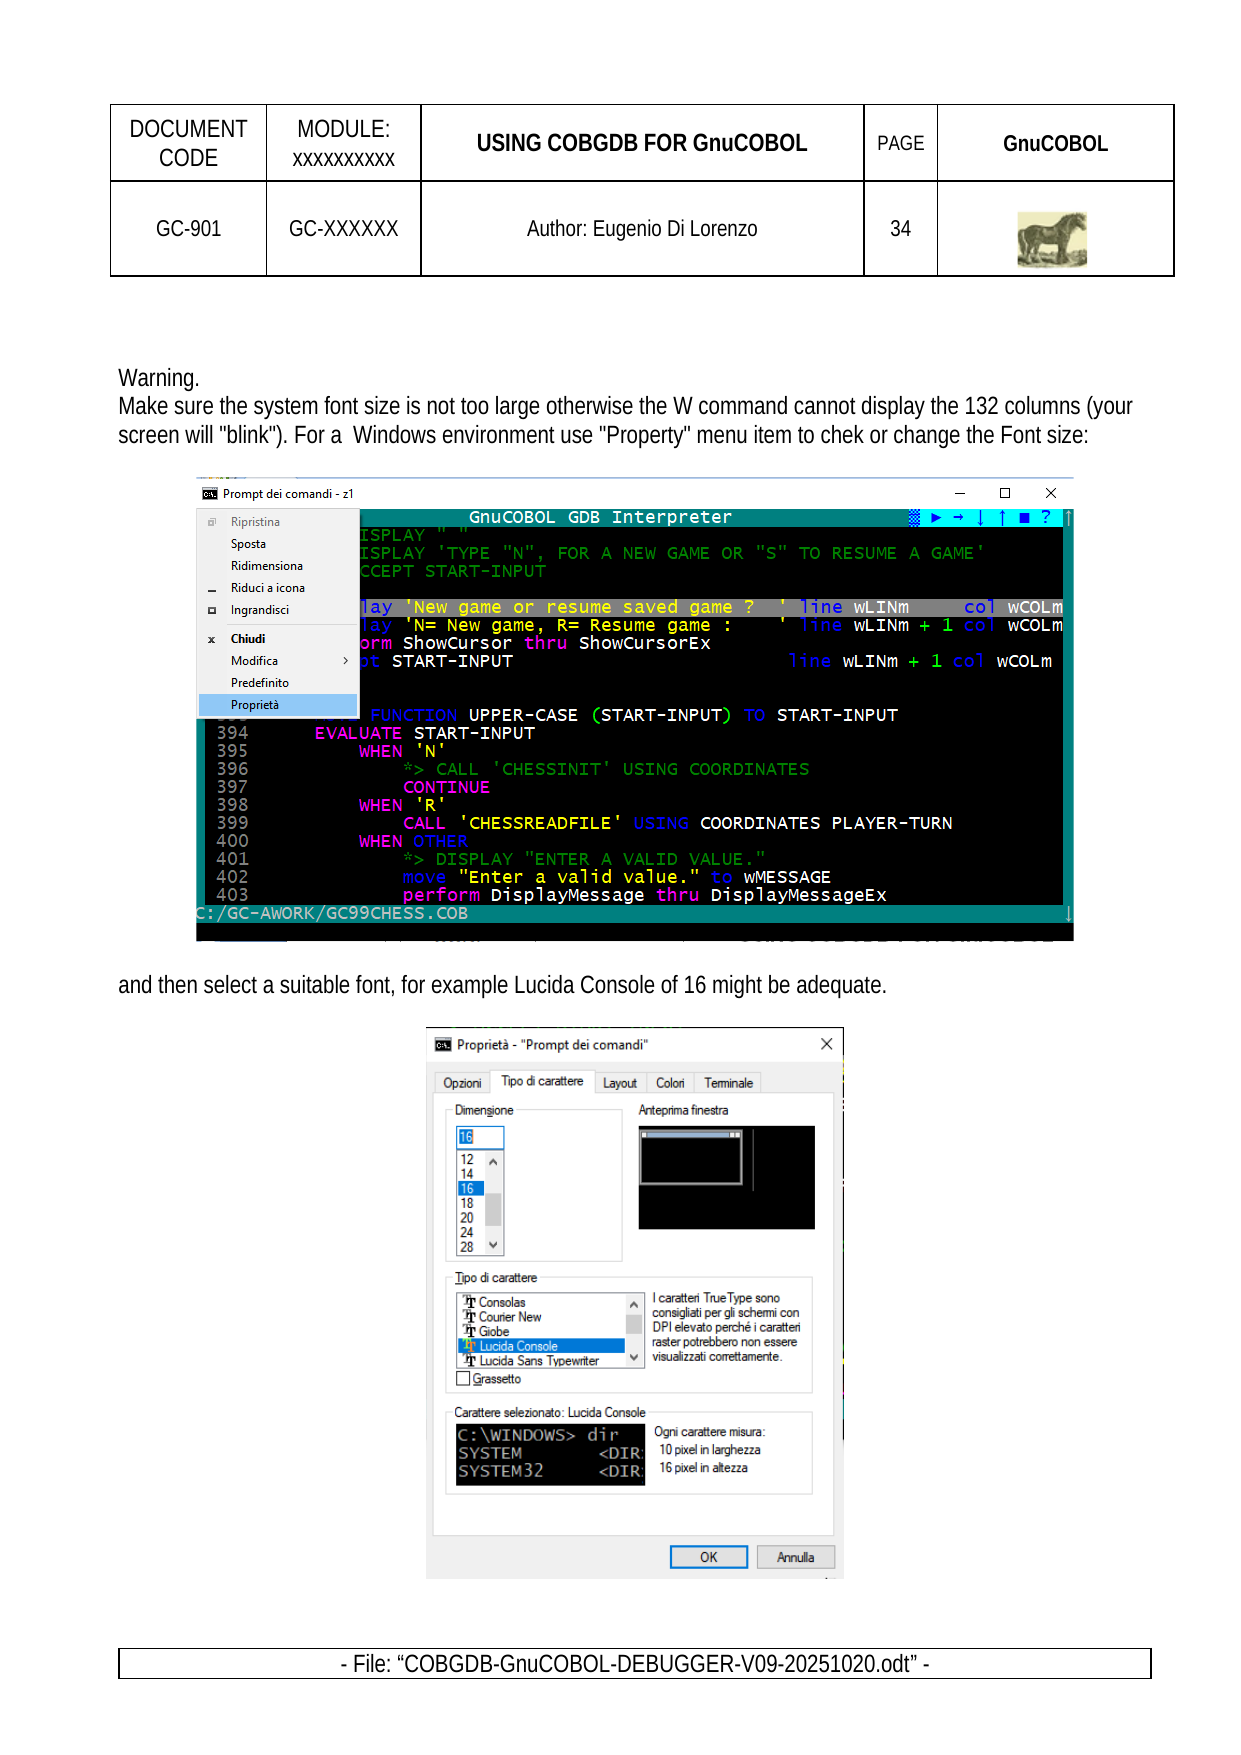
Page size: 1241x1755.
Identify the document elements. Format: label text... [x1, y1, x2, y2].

text Make sure the system font size is not too large otherwise the W command cannot display the 132 columns (your screen will "blink"). For a Windows environment use "Property" menu item to chek or change the Font size: [118, 391, 1152, 448]
text and then select a suitable font, for example Lucida Console of 16 might be adequate. [118, 970, 1152, 999]
text Warning. [118, 362, 1152, 391]
